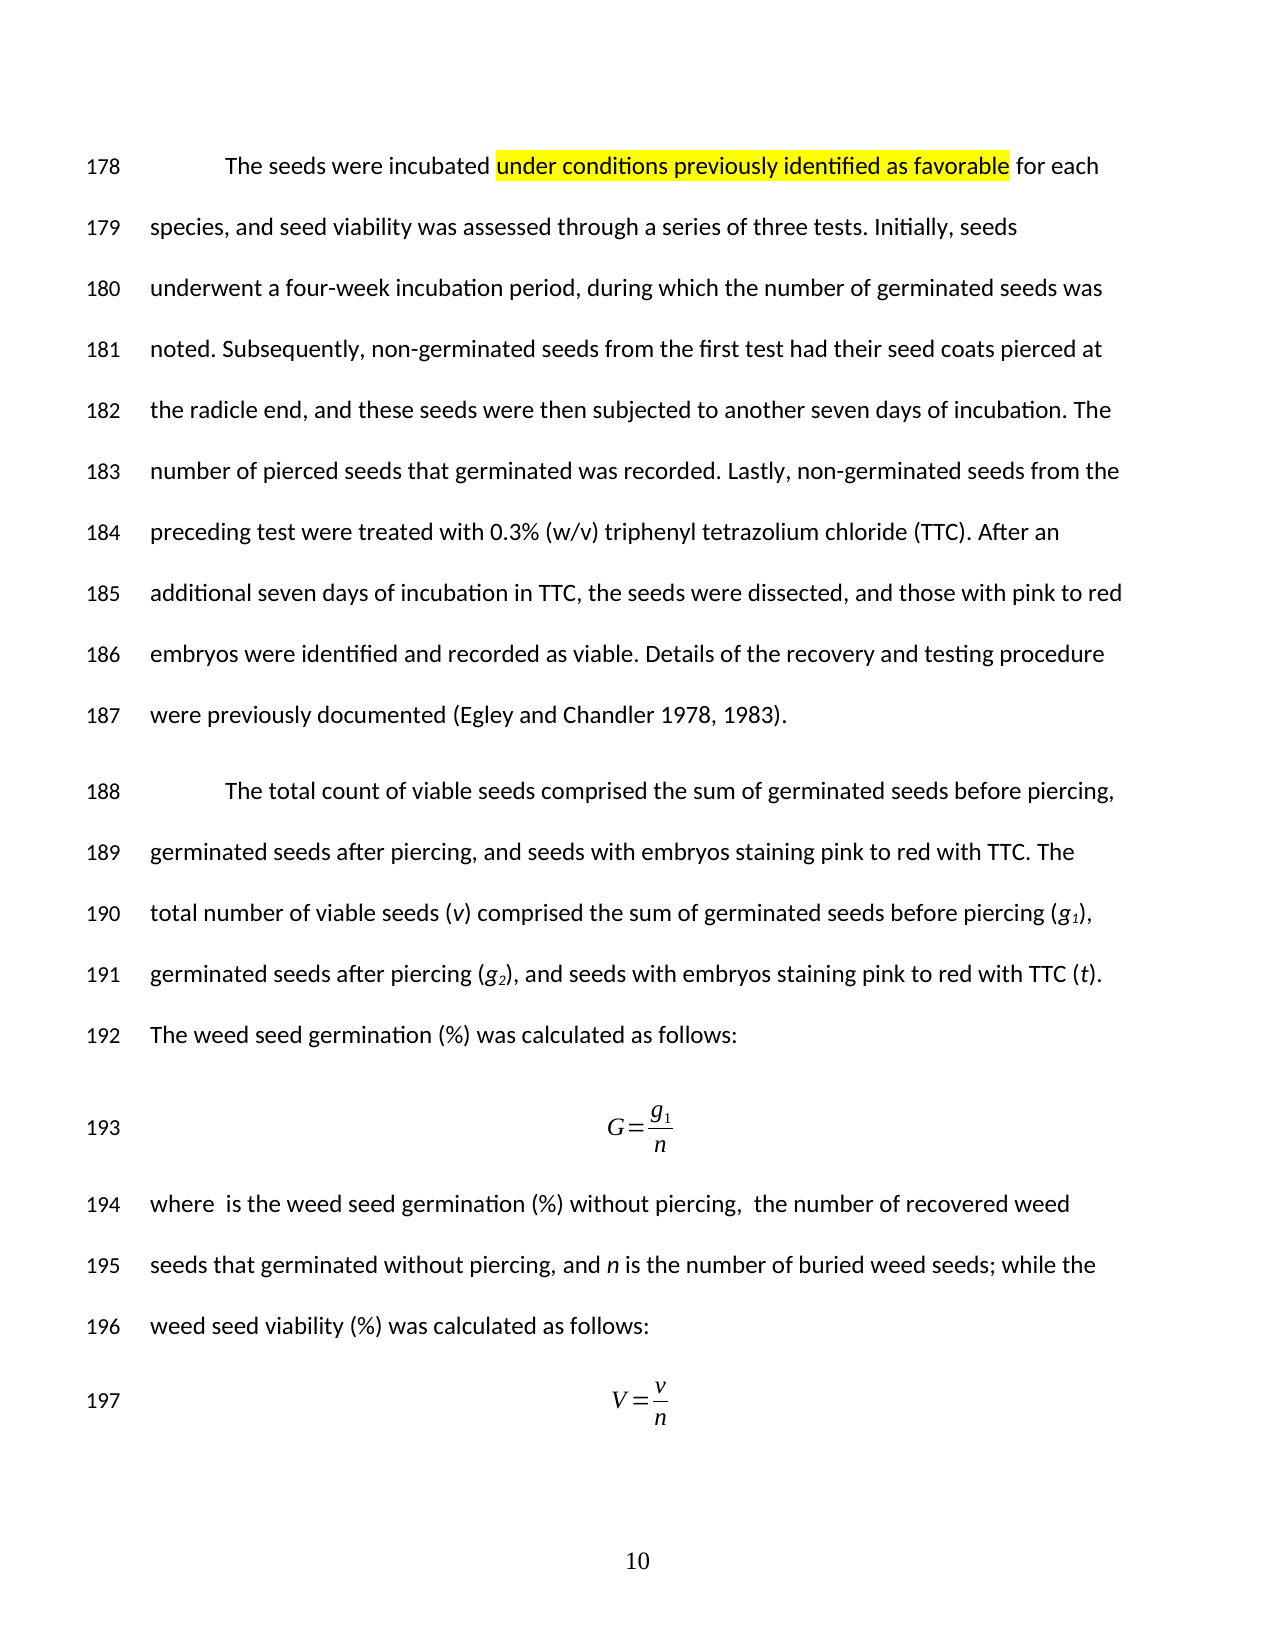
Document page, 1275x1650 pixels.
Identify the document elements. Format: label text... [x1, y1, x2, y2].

text where is the weed seed germination (%) without piercing, the number of recovered weed seeds that germinated without piercing, and n is the number of buried weed seeds; while the weed seed viability (%) was calculated as follows: [150, 1188, 1125, 1341]
text The seeds were incubated under conditions previously identified as favorable for each species, and seed viability was assessed through a series of three tests. Initially, seeds underwent a four-week incubation period, during which the number of germinated seeds was noted. Subsequently, non-germinated seeds from the first test had their seed coats pierced at the radicle end, and these seeds were then subjected to another seven days of incubation. The number of pierced seeds that germinated was recorded. Lastly, non-germinated seeds from the preceding test were treated with 0.3% (w/v) triphenyl tetrazolium chloride (TTC). After an additional seven days of incubation in TTC, the seeds were dissected, and those with pink to red embryos were identified and recorded as viable. Details of the recovery and testing procedure were previously documented (Egley and Chandler 1978, 1983). [150, 150, 1125, 730]
text The total count of viable seeds comprised the sum of germinated seeds before piercing, germinated seeds after piercing, and seeds with embryos staining pink to red with TTC. The total number of viable seeds (v) comprised the sum of germinated seeds before piercing (g1), germinated seeds after piercing (g2), and seeds with embryos staining pink to red with TTC (t). The weed seed germination (%) was calculated as follows: [150, 775, 1125, 1050]
